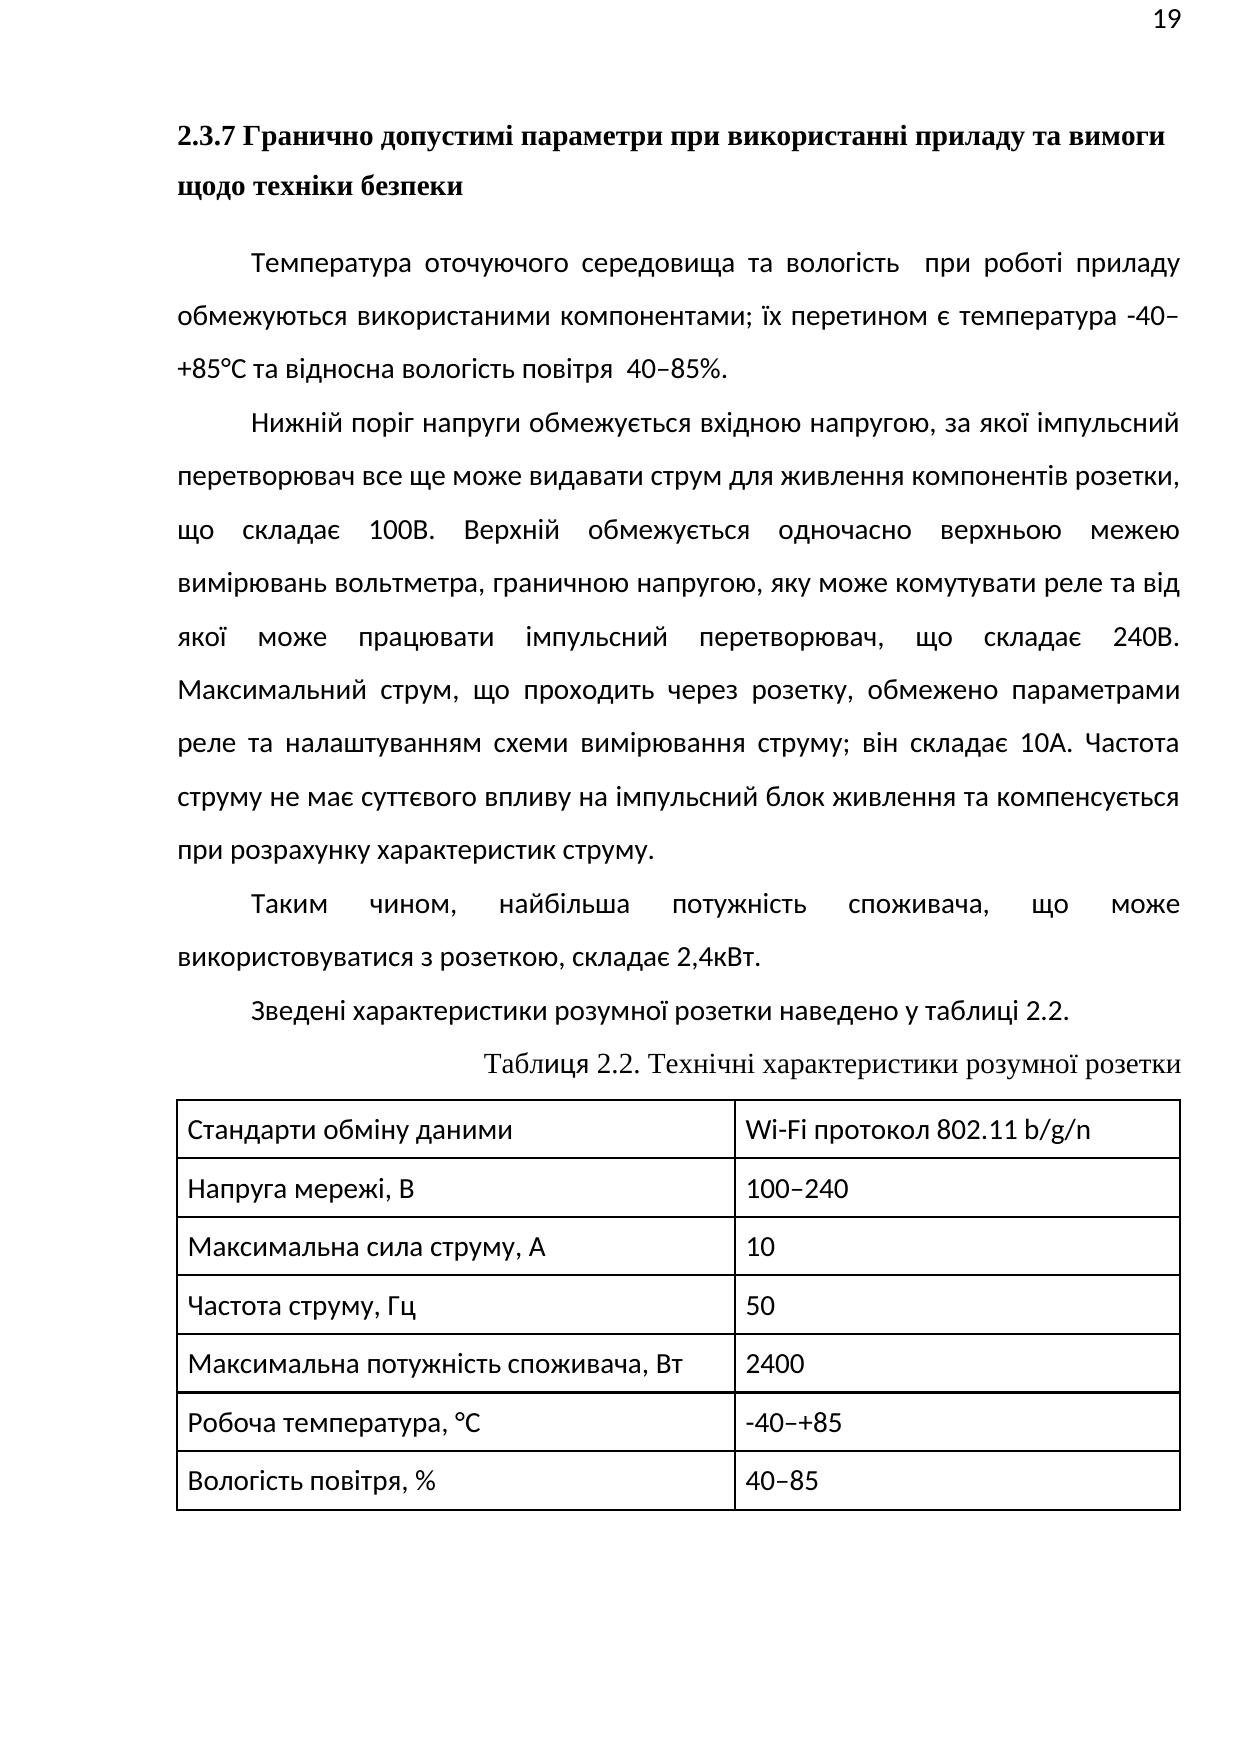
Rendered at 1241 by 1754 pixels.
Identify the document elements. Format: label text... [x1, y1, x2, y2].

table_header Стандарти обміну даними [178, 1101, 734, 1157]
table_cell 40–85 [736, 1452, 1179, 1508]
table_cell Робоча температура, °С [178, 1394, 734, 1450]
table_cell Напруга мережі, В [178, 1159, 734, 1216]
table_header Wi-Fi протокол 802.11 b/g/n [736, 1101, 1179, 1157]
text Зведені характеристики розумної розетки наведено у таблиці 2.2. [177, 992, 1181, 1027]
table_cell 2400 [736, 1335, 1179, 1391]
text Таким чином, найбільша потужність споживача, що може використовуватися з розеткою, складає 2,4кВт. [177, 885, 1181, 974]
table_cell -40–+85 [736, 1394, 1179, 1450]
subtitle 2.3.7 Гранично допустимі параметри при використанні приладу та вимоги щодо техніки безпеки [177, 118, 1181, 202]
text Нижній поріг напруги обмежується вхідною напругою, за якої імпульсний перетворювач все ще може видавати струм для живлення компонентів розетки, що складає 100В. Верхній обмежується одночасно верхньою межею вимірювань вольтметра, граничною напругою, яку може комутувати реле та від якої може працювати імпульсний перетворювач, що складає 240В. Максимальний струм, що проходить через розетку, обмежено параметрами реле та налаштуванням схеми вимірювання струму; він складає 10А. Частота струму не має суттєвого впливу на імпульсний блок живлення та компенсується при розрахунку характеристик струму. [177, 404, 1181, 867]
table_cell Максимальна сила струму, А [178, 1218, 734, 1274]
table_cell Максимальна потужність споживача, Вт [178, 1335, 734, 1391]
table_cell Вологість повітря, % [178, 1452, 734, 1508]
table_cell 50 [736, 1276, 1179, 1333]
text Температура оточуючого середовища та вологість при роботі приладу обмежуються використаними компонентами; їх перетином є температура -40–+85°С та відносна вологість повітря 40–85%. [177, 244, 1181, 386]
table_cell 10 [736, 1218, 1179, 1274]
table_cell 100–240 [736, 1159, 1179, 1216]
text Таблиця 2.2. Технічні характеристики розумної розетки [177, 1045, 1181, 1081]
table_cell Частота струму, Гц [178, 1276, 734, 1333]
